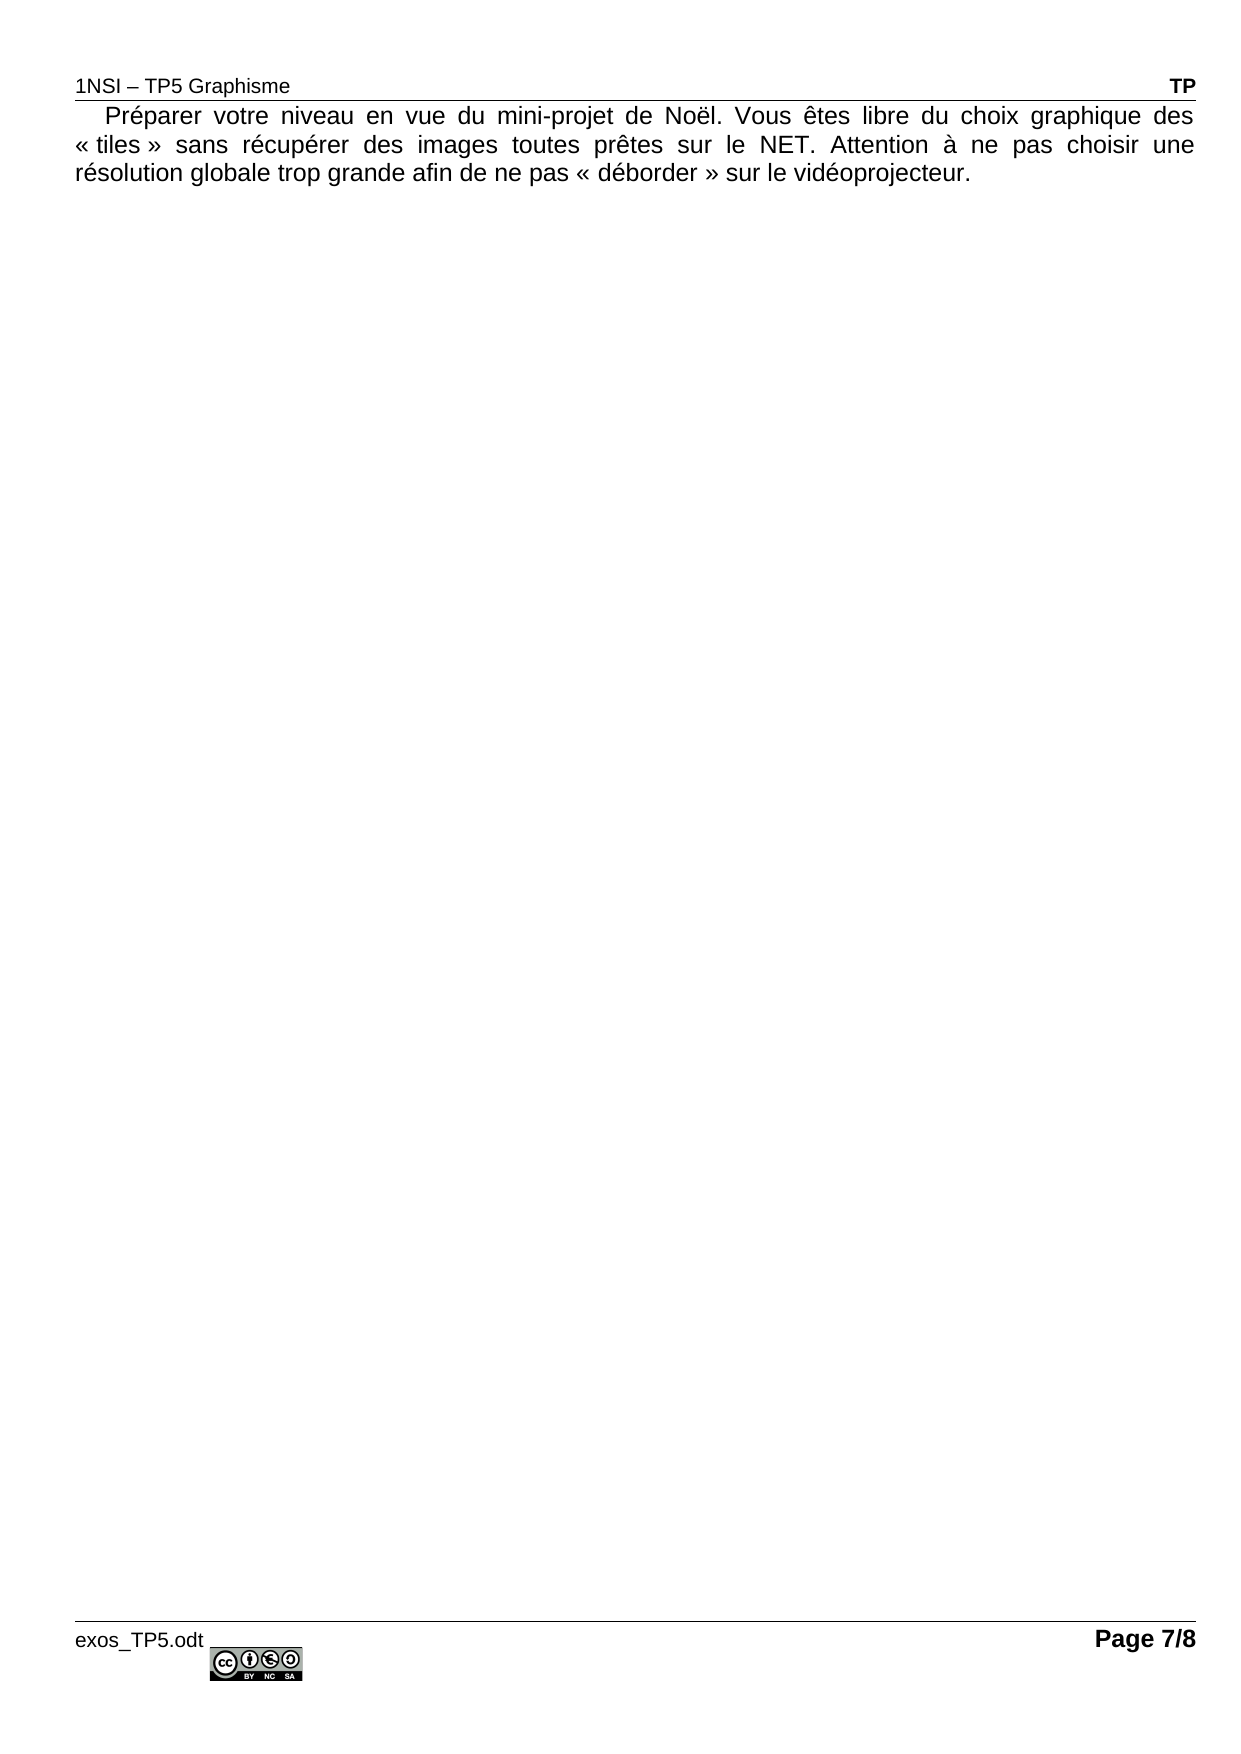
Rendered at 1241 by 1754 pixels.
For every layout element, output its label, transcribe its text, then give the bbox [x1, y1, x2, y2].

picture [209, 1647, 303, 1681]
text Préparer votre niveau en vue du mini-projet de Noël. Vous êtes libre du choix graphique des « tiles » sans récupérer des images toutes prêtes sur le NET. Attention à ne pas choisir une résolution globale trop grande afin de ne pas « déborder » sur le vidéoprojecteur. [75, 101, 1196, 187]
